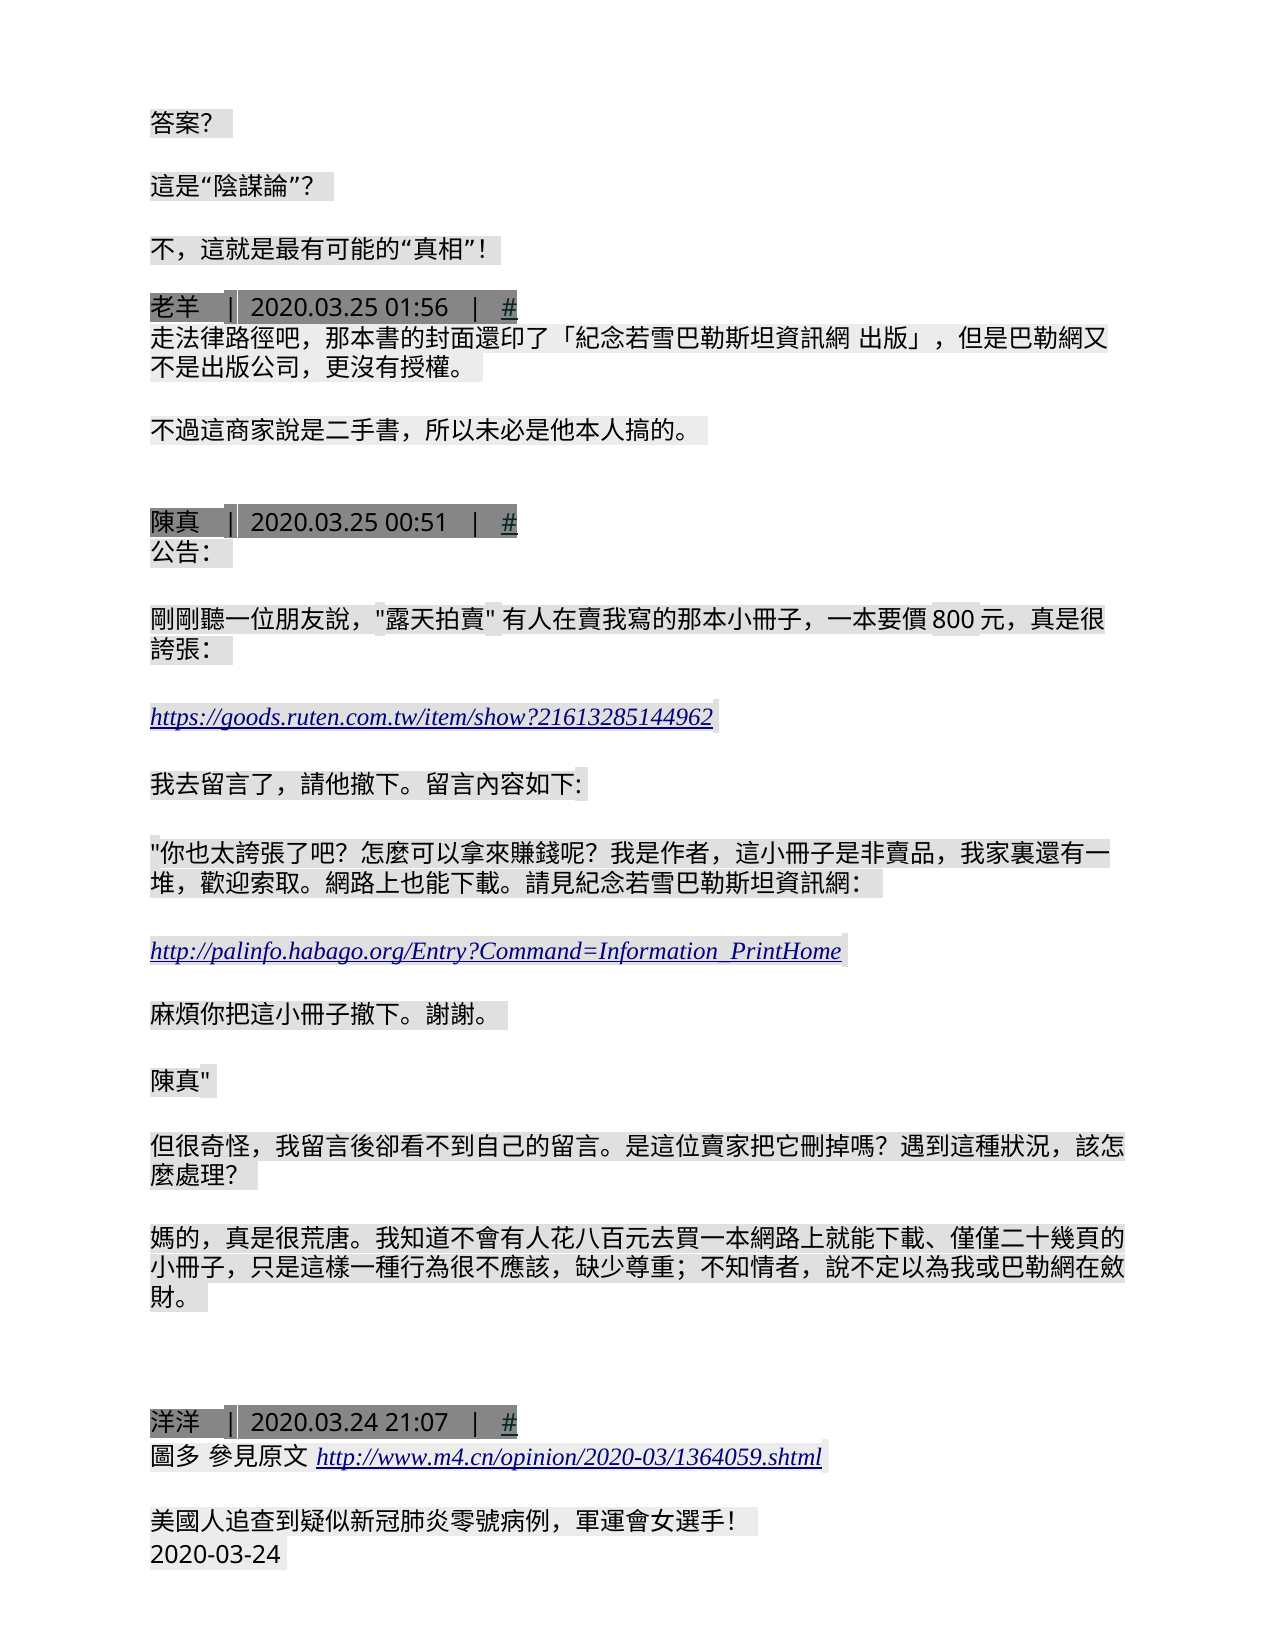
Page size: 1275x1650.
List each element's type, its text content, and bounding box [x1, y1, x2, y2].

text 公告： 剛剛聽一位朋友說，"露天拍賣" 有人在賣我寫的那本小冊子，一本要價800元，真是很誇張： https://goods.ruten.com.tw/item/show?21613285144962 我去留言了，請他撤下。留言內容如下: "你也太誇張了吧？怎麼可以拿來賺錢呢？我是作者，這小冊子是非賣品，我家裏還有一堆，歡迎索取。網路上也能下載。請見紀念若雪巴勒斯坦資訊網： http://palinfo.habago.org/Entry?Command=Information_PrintHome 麻煩你把這小冊子撤下。謝謝。 陳真" 但很奇怪，我留言後卻看不到自己的留言。是這位賣家把它刪掉嗎？遇到這種狀況，該怎麼處理？ 媽的，真是很荒唐。我知道不會有人花八百元去買一本網路上就能下載、僅僅二十幾頁的小冊子，只是這樣一種行為很不應該，缺少尊重；不知情者，說不定以為我或巴勒網在斂財。 [150, 538, 1125, 1380]
text 陳真 | 2020.03.25 00:51 | # [150, 504, 1125, 538]
text 生物武器：一個更陰暗的未來(10) 陳真2020. 03. 25. 一個人，只要願意秉持著最基本的理性，都沒法否認新冠病毒很有可能就是從美國發源，故意帶到武漢來，而且似乎跟美國位於馬里蘭州的Fort Detrick生物武器基地有關。難道不是這樣？憑什麼斷然排除此一可能性？ 這樣的描述其實已經夠保守了。我們之所以無法下定論是因為我們沒有調查權。美國以涉及國家安全為由，封鎖了一切相關資訊。 任何一個政府，再怎麼低能或落後，當它面對突然爆發的神祕肺炎，導致多人死亡，絕不可能不進行病原體檢測與調查。美國當然也不例外，他一定擁有去年最早期的那數千名爆發於美國本土的神祕肺炎病患的病情資料。 也就是說，美國若要釋疑，很簡單，不是耍賴或灑口水，而是公布那幾千名病患之病毒檢測資料以及被迫關閉的Fort Detrick生物武器實驗基地的相關意外事件內容，豈不是就能還自己清白？光是空口說白話，每天打口水戰，有何意義？ 面對疫情，理當越透明，資訊越公開，越能找到對策，越有利於防治，怎麼會反而千方百計隱瞞一切資訊或造假欺騙？若非心裏有鬼，怎麼會執意隱暱病原體檢測內容或甚至列為機密？ ======================= 美國人追查到疑似新冠肺炎零號病例，軍運會女選手！ 來源：四月網 2020-03-24 原創 政委燦榮 文 &;#124; 政委工作室 小高同學 近日，4名在美國佛吉尼亞州的老外（3名美國人，1名加拿大人）成功追溯到了新冠肺炎的“0號病例”——美國女軍官Maatja Benassi！這名美國女軍官是2019年10月20日舉行的“武漢軍運會”女子公路自行車賽參賽選手。目前他們已經在“YouTube”上以視頻的形式公開了他們的發現： https://bit.ly/2UxBpVJ 這名美國女軍官的身份並不簡單，她和美國生化武器實驗室有著千絲萬縷的聯繫。她家族內現已有兩人確診“新冠肺炎”，其中之一還是荷蘭的第一病例！ 該女軍官去年十月參加武漢世界軍人運動會，當時的報導如圖片： https://bit.ly/3agdWit 當“真相”逐漸浮出水面之時，一切的虛偽與謊言都將被戳穿。 如果這名美國女軍官是“0號病例”那麽這個時間線就說得通了。 時間線 2019年7月，美國突然關閉位於馬里蘭州的德特裏克堡生物武器基地，該基地是美軍最大的生物武器研發中心。《紐約時報》稱，它被關閉是沒有“足夠完善的系統對其最高安全等級實驗室的廢水進行淨化”。 2019年8月19，美國“科學警報網” (SCIENCE ALERT) 發佈一則新聞稱，近期出現了100例神秘肺病，它們可能與 “電子煙”相關。如果結合前面馬里蘭州生化武器基地關閉的話，事實上這些病例極有可能是第一批感染“新冠肺炎”的患者！ 2019年8月25日，“華盛頓郵報”發佈新聞稱全美22州至少已經有193例“神秘肺炎”患者。（原鏈結已無法訪問，疑似被刪除） 2019年8月31日，“紐約時報”發佈新聞稱已經有215例“神秘肺炎”患者。（原鏈結已無法訪問） 2019年9月7日，“華盛頓郵報”發佈新聞稱已有5人死於“神秘肺炎”。33個州和一塊屬地共發現450例疑似病例。（原鏈結已無法訪問） 2019年9月12日，“CNBC”報導，美國疾控中心調查並收容了380例“神秘肺炎”確診病例。 2019年9月27日，“美國全國公共廣播電臺”報道，全美46州和美屬維爾京島共發現805例“神秘肺炎”。疾控中心確認“神秘肺炎”已在10個州造成12人死亡。 2019年10月4日，“華盛頓郵報” 報導稱，美國疾控中心已收到1080例的與“電子煙有關的肺炎”報告，其已致18人死亡。（注：此時全美媒體幾乎都不再使用“神秘肺炎”一詞，轉而使用“與電子煙有關的肺炎”或“電子煙導致的肺炎”；該鏈結現已無法訪問。） 2019年11月8日，“CNBC”報導稱，已有超過2000人患上“電子煙肺炎”，39人死亡。 2019年11月21日，CDC確認已有2290例電子煙導致的肺炎患者，47例死亡。 2019年12月20日，“TIME”報導，2506人因“電子煙導致的肺炎”住院，54人死亡 。（筆者注：原鏈結已無法訪問） 2019年12月31日，“CNBC”報導，2561人因“電子煙導致的肺炎”住院，55人死亡。 2020年1月29日，“Reuters”2711人因爲電子煙導致的肺病住院，60人死亡。（原鏈結已無法訪問） 2020年2月25日，美國疾控中心做了關於“神秘肺炎”的總結。該肺炎被命名為“EVALI”，疾控中心認爲其主要是由電子煙中的醋酸維生素E引起的。 疾控中心稱“EVALI”從2019年8月、9月爆發之後病例逐漸減少，所以此次發佈為最後一次對全國患者數及死亡人數的更新。截止2020年2月18號，共住院治療2807例，其中死亡68例。 然而事實真如美國疾控中心所說“神秘肺炎”只是由電子煙中的醋酸維生素E引起的嗎？ 根據美國疾控中心的研究資料，在867例“EVALI”患者，有86%吸含THC成分的電子煙，64%吸含有尼古丁成分的；34%只吸含THC成分的，11%只吸含尼古丁成分的。（注：THC電子煙中含有50%的醋酸維生素E） 但這組資料根本不能證明醋酸維生素E是“神秘肺炎”的致病原因。 況且最爲關鍵的一點是THC電子煙在市面上已經出售多年，且不止在美國出售，爲什麽早不出現，晚不出出現，偏偏出現在美國生化實驗室關閉後，武漢爆發“新冠肺炎”之前？ 答案？ 這是“陰謀論”？ 不，這就是最有可能的“真相”！ [150, 75, 1125, 265]
text 洋洋 | 2020.03.24 21:07 | # [150, 1405, 1125, 1439]
text 圖多 參見原文 http://www.m4.cn/opinion/2020-03/1364059.shtml 美國人追查到疑似新冠肺炎零號病例，軍運會女選手！ 2020-03-24 原創 政委燦榮 文 政委工作室小高同學 近日，4名在美國弗吉尼亞州的老外（3名美國人，1名加拿大人）成功追溯到了新冠肺炎的“0號病例”——美國女軍官Maatja Benassi！這名美國女軍官是2019年10月20日舉行的“武漢軍運會”女子公路自行車賽參賽選手。目前他們已經在“YouTube”上以視頻的形式公開了他們的發現。 這名美國女軍官的身份並不簡單，她和美國生化武器實驗室有著千絲萬縷的聯繫。她家族內現已有兩人確診“新冠肺炎”，其中之一還是荷蘭的第一病例！ 當“真相”逐漸浮出水面之時，一切的虛偽與謊言都將被戳穿。 如果這名美國女軍官是“0號病例”那麼這個時間線就說的通了。 時間線 1 2019年7月，美國突然關閉位於馬里蘭州的德特里克堡生化武器基地，該基地是美軍最大的生化武器研發中心。《紐約時報》稱，它被關閉是沒有“足夠完善的系統對其最高安全等級實驗室的廢水進行淨化”。 2 2019年8月19，美國“科學警報網”發布一則新聞稱近期出現了100例神秘肺病，它們可能與“電子煙”相關。如果結合前面馬里蘭州生化武器基地關閉的話，事實上這些病例極有可能是第一批感染“新冠肺炎”的患者！ 3、 2019年8月25日，“華盛頓郵報”發布新聞稱全美22州至少已經有193例“神秘肺炎”患者。（筆者註：原鏈接已無法訪問，疑似被刪除） 2019年8月31日，“紐約時報”發布新聞稱已經有215例“神秘肺炎”患者。（筆者註：原鏈接已無法訪問） 2019年9月7日，“華盛頓郵報”發布新聞稱已有5人死於“神秘肺炎”。33個州和一塊屬地共發現450例疑似病例。（筆者註：原鏈接已無法訪問） 2019年9月12日，“CNBC”報導，美國疾控中心調查並收容了380例“神秘肺炎”確診病例。 4、 2019年9月27日，“美國全國公共廣播電台”報導，全美46州和美屬維爾京島共發現805例“神秘肺炎”。疾控中心確認“神秘肺炎”已在10個州造成12人死亡。 5、 2019年10月4日，“華盛頓郵報”報導稱，美國疾控中心已收到1080例的與“電子煙有關的肺炎”報告，其已致18人死亡。（筆者註：此時全美媒體幾乎都不再使用“神秘肺炎”一詞，轉而使用“與電子煙有關的肺炎”或“電子煙導致的肺炎”；該鏈接現已無法訪問） 2019年11月8日，“CNBC”報導稱，已有超過2000人患上“電子煙肺炎”，39人死亡。 6、 2019年11月21日，CDC確認已有2290例電子煙導致的肺炎患者，47例死亡。 7、 2019年12月20日，“TIME”報導，2506人因“電子煙導致的肺炎”住院，54人死亡。（筆者註：原鏈接已無法訪問） 2019年12月31日，“CNBC”報導，2561人因“電子煙導致的肺炎”住院，55人死亡。 8、 2020年1月29日，“Reuters”2711人因為電子煙導致的肺病住院，60人死亡。（筆者註：原鏈接已無法訪問） 2020年2月25日，美國疾控中心做了關於“神秘肺炎”的總結。該肺炎被命名為“EVALI”，疾控中心認為其主要是由電子煙中的醋酸維生素E引起的。 疾控中心稱“EVALI”從2019年8月、9月爆發之後病例逐漸減少，所以此次發佈為最後一次對全國患者數及死亡人數的更新。截止2020年2月18號，共住院治療2807例，其中死亡68例。 9、 然而事實真如美國疾控中心所說“神秘肺炎”只是由電子煙中的醋酸維生素E引起的嗎？ 根據美國疾控中心的研究數據，在867例“EVALI”患者，有86%吸含THC成分的電子煙，64%吸含有尼古丁成分的；34%只吸含THC成分的，11%只吸含尼古丁成分的。（注：THC電子煙中含有50%的醋酸維生素E） 但這組數據根本不能證明醋酸維生素E是“神秘肺炎”的致病原因。 況且最為關鍵的一點是THC電子煙在市面上已經出售多年，且不止在美國出售，為什麼早不出現，晚不出出現，偏偏出現在美國生化實驗室關閉後，武漢爆發“新冠肺炎”之前？ 10... 上圖出自於2019年9月6日外網"TECHSPOT"的報導中。 11... 圖 12... 圖 13... 圖 答案？ 這是“陰謀論”？ 不，這就是最有可能的“真相”！ @特朗普請你給所有被你冠以污名的中國人一個解釋！請你給全美做不起檢測的窮苦民眾一個解釋！請你給全世界人民一個解釋！ 注 : 1 金燦榮教授應該看過下面的連結， https://www.youtube.com/watch?v=moT5qxeC6Fk 2 查到這新聞證實 Maatja Benass 參加武漢軍運會 https://www.army.mil/article/228879/us_women_finish_8th_despite_crash_in_50_mile_cycling_road_race 3 新冠狀病毒5個家族，美國5獨具全的說法，原來是潘懷宗教授提出的。除了病毒家族外還談到電子菸，建議大家看完 潘懷宗解說新冠肺炎家族關係 https://www.youtube.com/watch?v=T3jqREYGyQ4 4 潘懷宗的臉書 https://www.facebook.com/people/潘懷宗/100001396521965 5 日本電視台暗示Covid-19起源於美國 http://cubasi.cu/en/world/item/21759-japanese-television-suggests-covid-19-originated-in-the-u-s [150, 1439, 1125, 1570]
text 走法律路徑吧，那本書的封面還印了「紀念若雪巴勒斯坦資訊網 出版」，但是巴勒網又不是出版公司，更沒有授權。 不過這商家說是二手書，所以未必是他本人搞的。 [150, 324, 1125, 479]
text 老羊 | 2020.03.25 01:56 | # [150, 290, 1125, 324]
